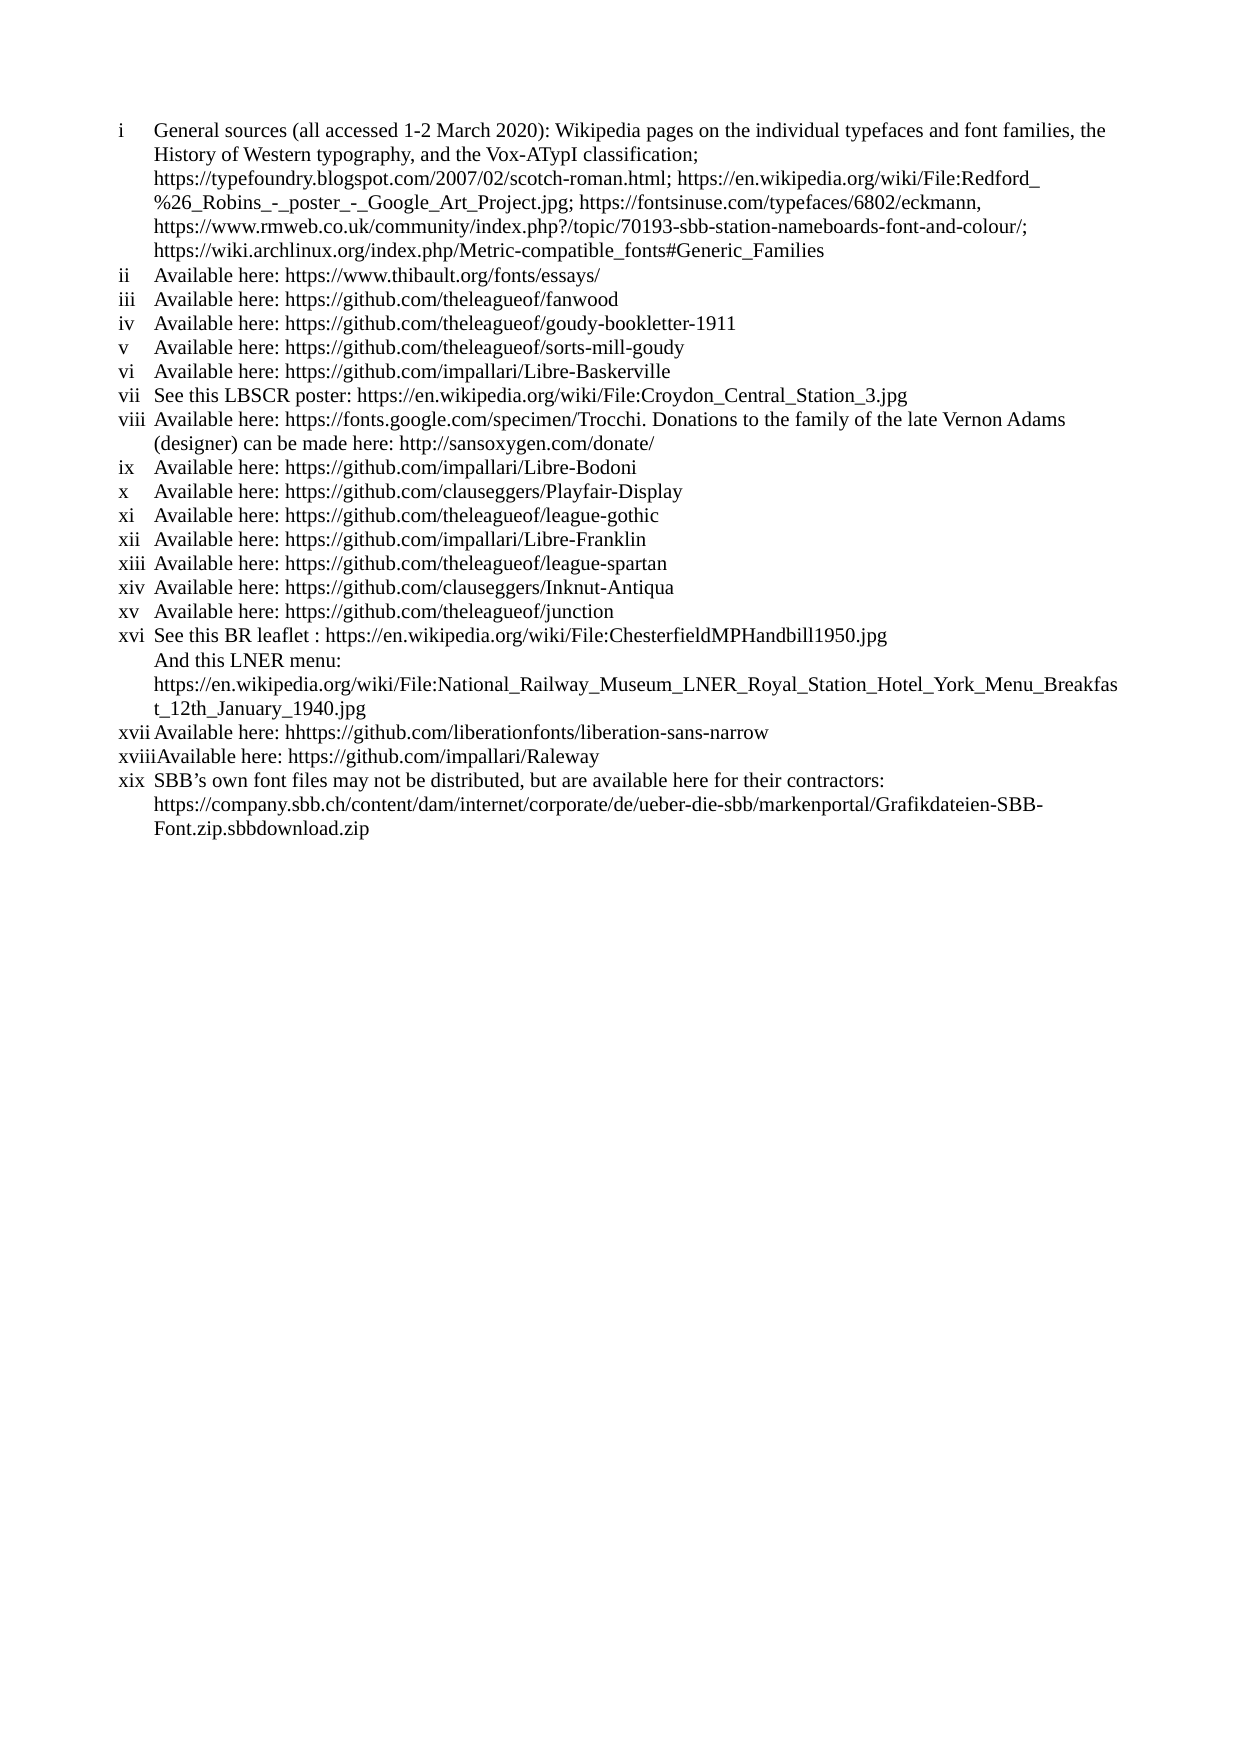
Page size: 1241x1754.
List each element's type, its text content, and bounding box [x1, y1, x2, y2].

text General sources (all accessed 1-2 March 2020): Wikipedia pages on the individual typefaces and font families, the History of Western typography, and the Vox-ATypI classification; https://typefoundry.blogspot.com/2007/02/scotch-roman.html; https://en.wikipedia.org/wiki/File:Redford_%26_Robins_-_poster_-_Google_Art_Project.jpg; https://fontsinuse.com/typefaces/6802/eckmann, https://www.rmweb.co.uk/community/index.php?/topic/70193-sbb-station-nameboards-font-and-colour/; https://wiki.archlinux.org/index.php/Metric-compatible_fonts#Generic_Families [118, 118, 1122, 262]
